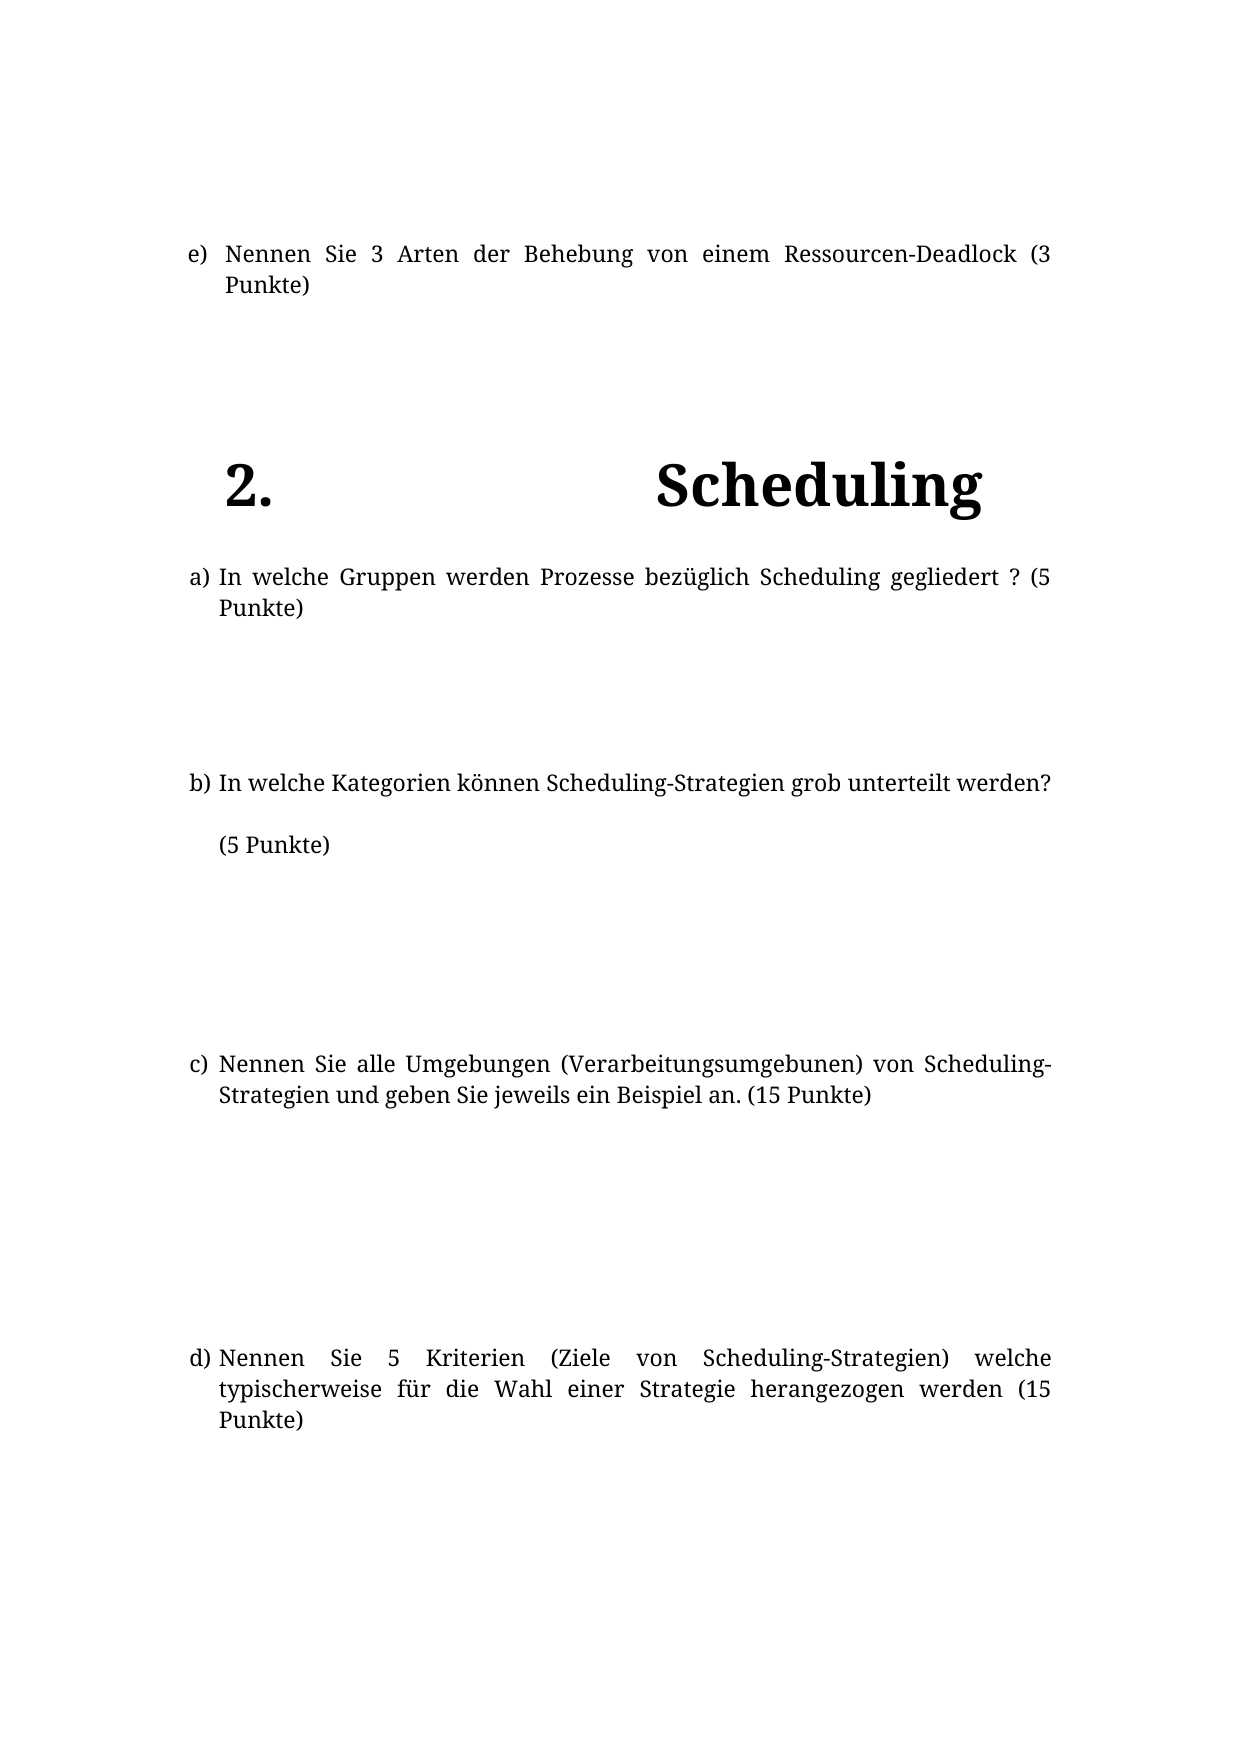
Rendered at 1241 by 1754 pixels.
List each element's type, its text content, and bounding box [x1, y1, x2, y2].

list Nennen Sie 3 Arten der Behebung von einem Ressourcen-Deadlock (3 Punkte) [187, 237, 1053, 300]
list Nennen Sie 5 Kriterien (Ziele von Scheduling-Strategien) welche typischerweise für die Wahl einer Strategie herangezogen werden (15 Punkte) [189, 1342, 1053, 1436]
list In welche Gruppen werden Prozesse bezüglich Scheduling gegliedert ? (5 Punkte) [189, 561, 1053, 623]
subtitle Scheduling [225, 444, 1053, 523]
list In welche Kategorien können Scheduling-Strategien grob unterteilt werden? (5 Punkte) [189, 767, 1053, 861]
list Nennen Sie alle Umgebungen (Verarbeitungsumgebunen) von Scheduling-Strategien und geben Sie jeweils ein Beispiel an. (15 Punkte) [189, 1048, 1053, 1111]
